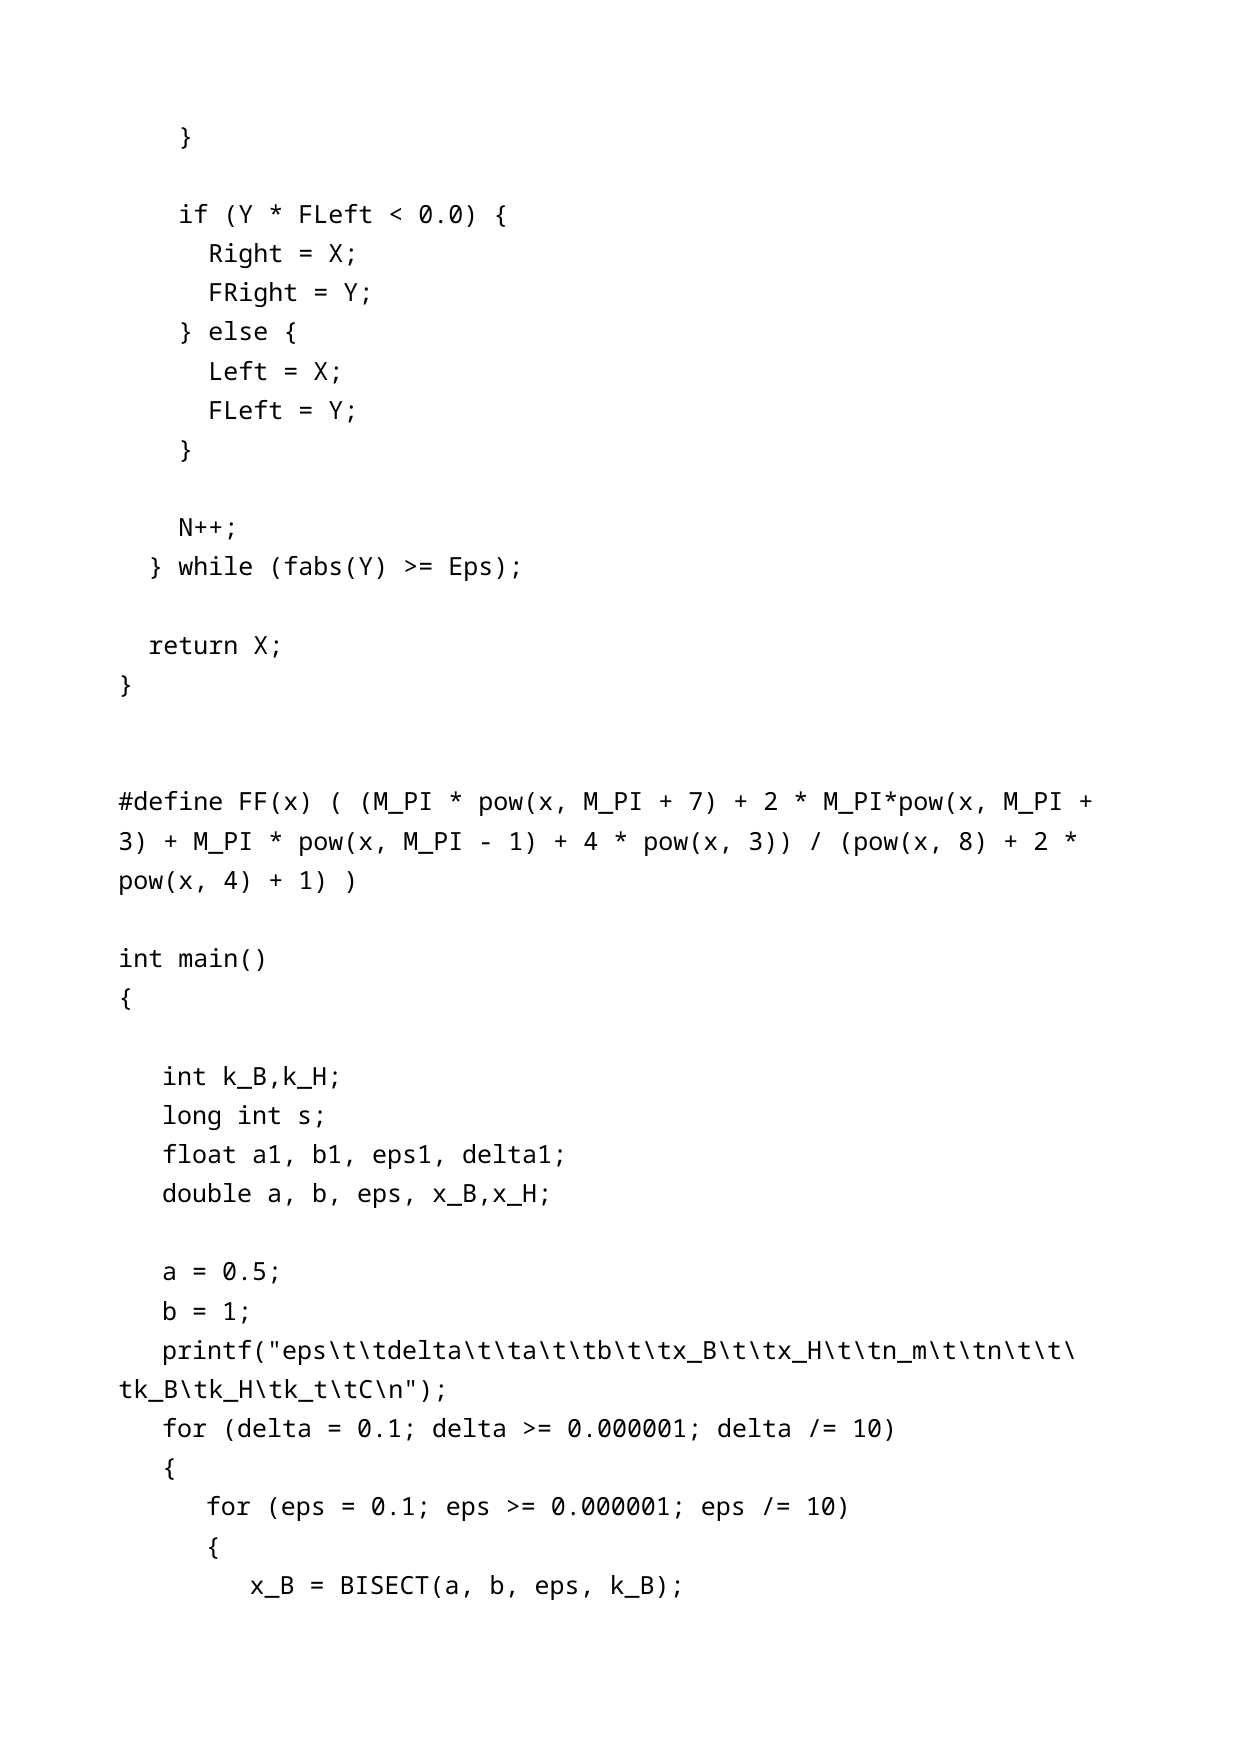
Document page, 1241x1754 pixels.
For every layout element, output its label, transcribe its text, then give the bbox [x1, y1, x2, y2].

text x_B = BISECT(a, b, eps, k_B); [118, 1567, 1122, 1601]
text for (eps = 0.1; eps >= 0.000001; eps /= 10) [118, 1489, 1122, 1523]
text a = 0.5; [118, 1254, 1122, 1288]
text for (delta = 0.1; delta >= 0.000001; delta /= 10) [118, 1411, 1122, 1445]
text double a, b, eps, x_B,x_H; [118, 1176, 1122, 1210]
text { [118, 1528, 1122, 1562]
text } else { [118, 314, 1122, 348]
text } [118, 666, 1122, 701]
text float a1, b1, eps1, delta1; [118, 1136, 1122, 1171]
text N++; [118, 510, 1122, 544]
text int main() [118, 941, 1122, 975]
text printf("eps\t\tdelta\t\ta\t\tb\t\tx_B\t\tx_H\t\tn_m\t\tn\t\t\tk_B\tk_H\tk_t\tC\n"); [118, 1332, 1122, 1406]
text { [118, 1450, 1122, 1484]
text } [118, 118, 1122, 152]
text { [118, 980, 1122, 1014]
text long int s; [118, 1097, 1122, 1131]
text b = 1; [118, 1293, 1122, 1327]
text if (Y * FLeft < 0.0) { [118, 196, 1122, 231]
text Left = X; [118, 353, 1122, 387]
text int k_B,k_H; [118, 1058, 1122, 1092]
text } while (fabs(Y) >= Eps); [118, 549, 1122, 583]
text #define FF(x) ( (M_PI * pow(x, M_PI + 7) + 2 * M_PI*pow(x, M_PI + 3) + M_PI * pow(x, M_PI - 1) + 4 * pow(x, 3)) / (pow(x, 8) + 2 * pow(x, 4) + 1) ) [118, 784, 1122, 896]
text Right = X; [118, 236, 1122, 270]
text FRight = Y; [118, 275, 1122, 309]
text } [118, 431, 1122, 466]
text return X; [118, 627, 1122, 661]
text FLeft = Y; [118, 392, 1122, 426]
